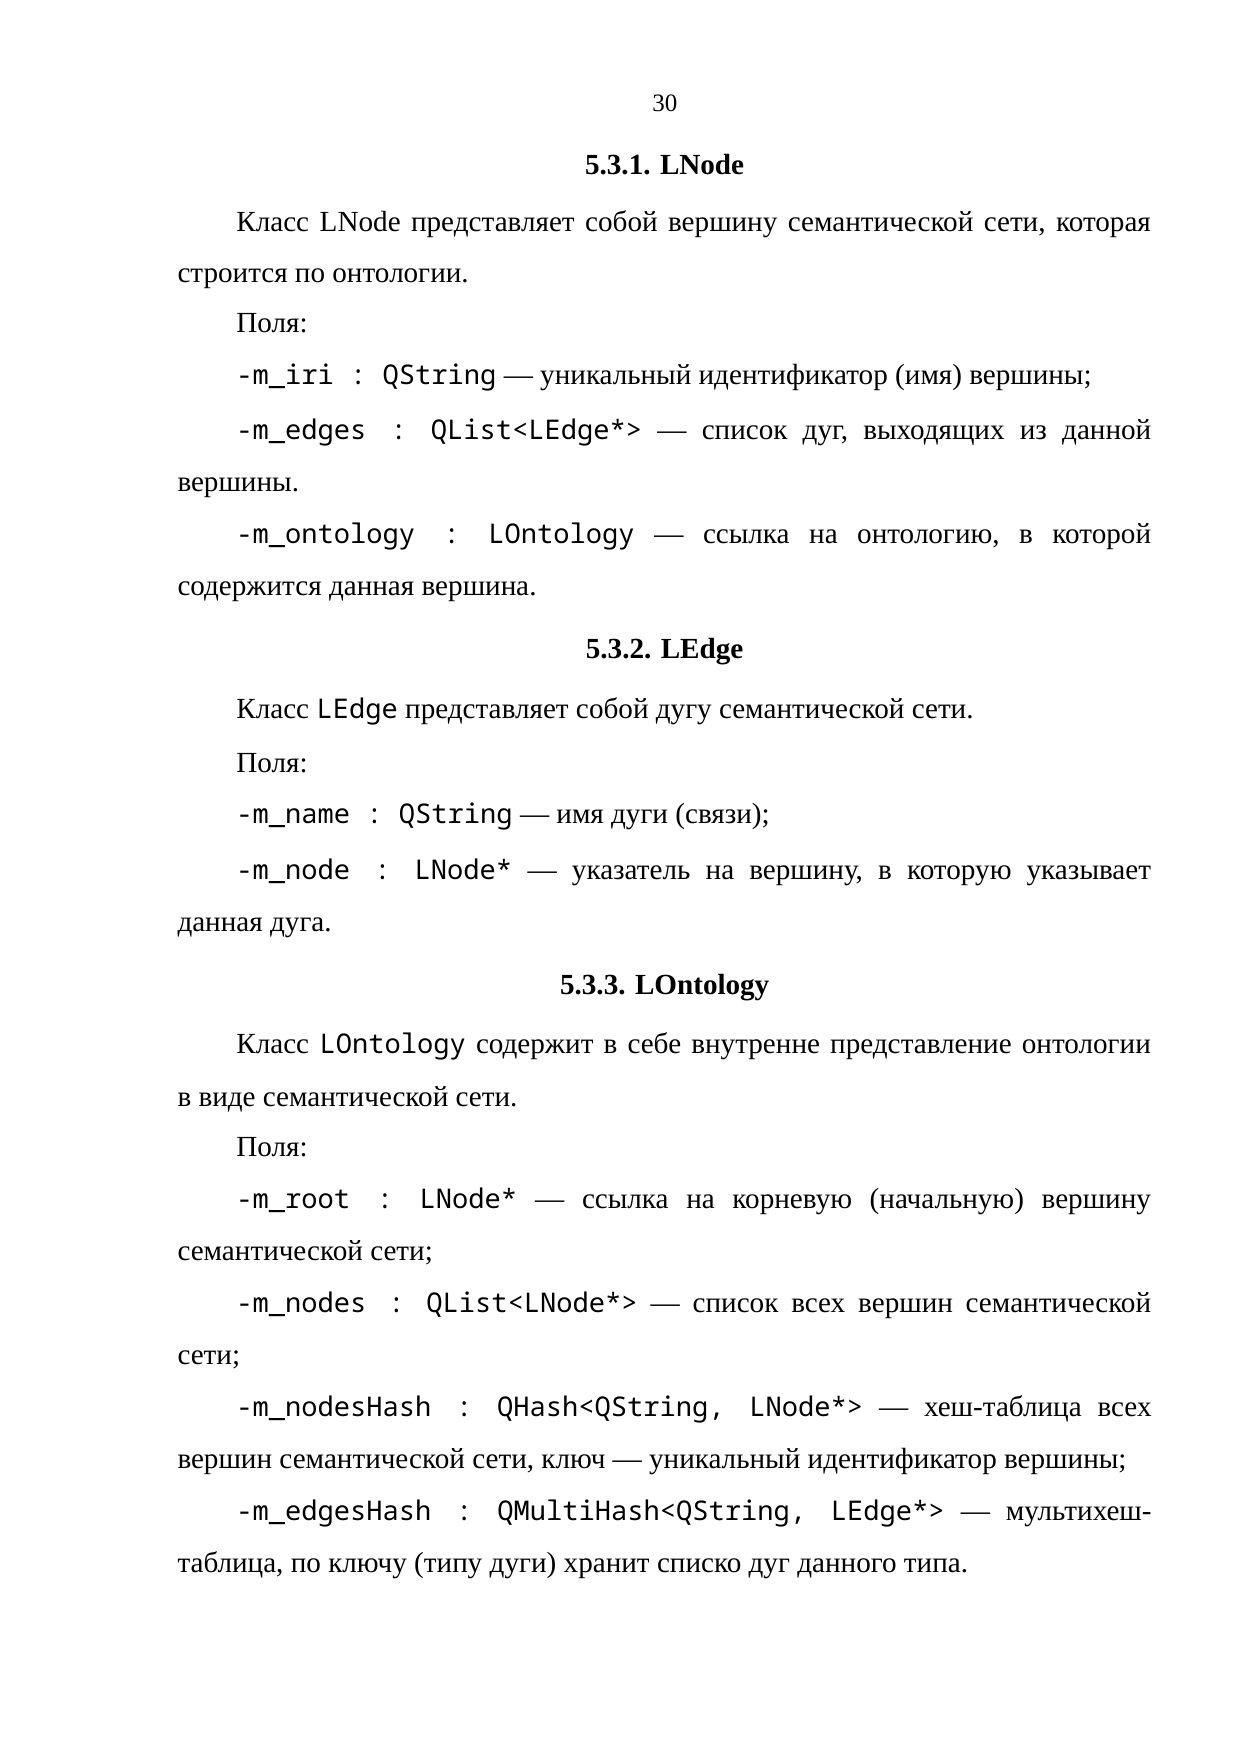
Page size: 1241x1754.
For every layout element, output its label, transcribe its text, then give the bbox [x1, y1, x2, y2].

subtitle LEdge [177, 632, 1152, 665]
text -m_node : LNode* — указатель на вершину, в которую указывает данная дуга. [177, 850, 1152, 937]
text -m_root : LNode* — ссылка на корневую (начальную) вершину семантической сети; [177, 1179, 1152, 1266]
text -m_name : QString — имя дуги (связи); [177, 795, 1152, 832]
text -m_edgesHash : QMultiHash<QString, LEdge*> — мультихеш-таблица, по ключу (типу дуги) хранит списко дуг данного типа. [177, 1491, 1152, 1578]
text Поля: [177, 1129, 1152, 1162]
text Поля: [177, 745, 1152, 778]
subtitle LOntology [177, 967, 1152, 1001]
text -m_ontology : LOntology — ссылка на онтологию, в которой содержится данная вершина. [177, 515, 1152, 602]
text -m_nodes : QList<LNode*> — список всех вершин семантической сети; [177, 1283, 1152, 1370]
text Класс LNode представляет собой вершину семантической сети, которая строится по онтологии. [177, 204, 1152, 288]
text -m_nodesHash : QHash<QString, LNode*> — хеш-таблица всех вершин семантической сети, ключ — уникальный идентификатор вершины; [177, 1387, 1152, 1474]
text -m_edges : QList<LEdge*> — список дуг, выходящих из данной вершины. [177, 411, 1152, 498]
text Поля: [177, 305, 1152, 339]
text -m_iri : QString — уникальный идентификатор (имя) вершины; [177, 355, 1152, 392]
text Класс LEdge представляет собой дугу семантической сети. [177, 689, 1152, 726]
text Класс LOntology содержит в себе внутренне представление онтологии в виде семантической сети. [177, 1025, 1152, 1112]
subtitle LNode [177, 147, 1152, 180]
